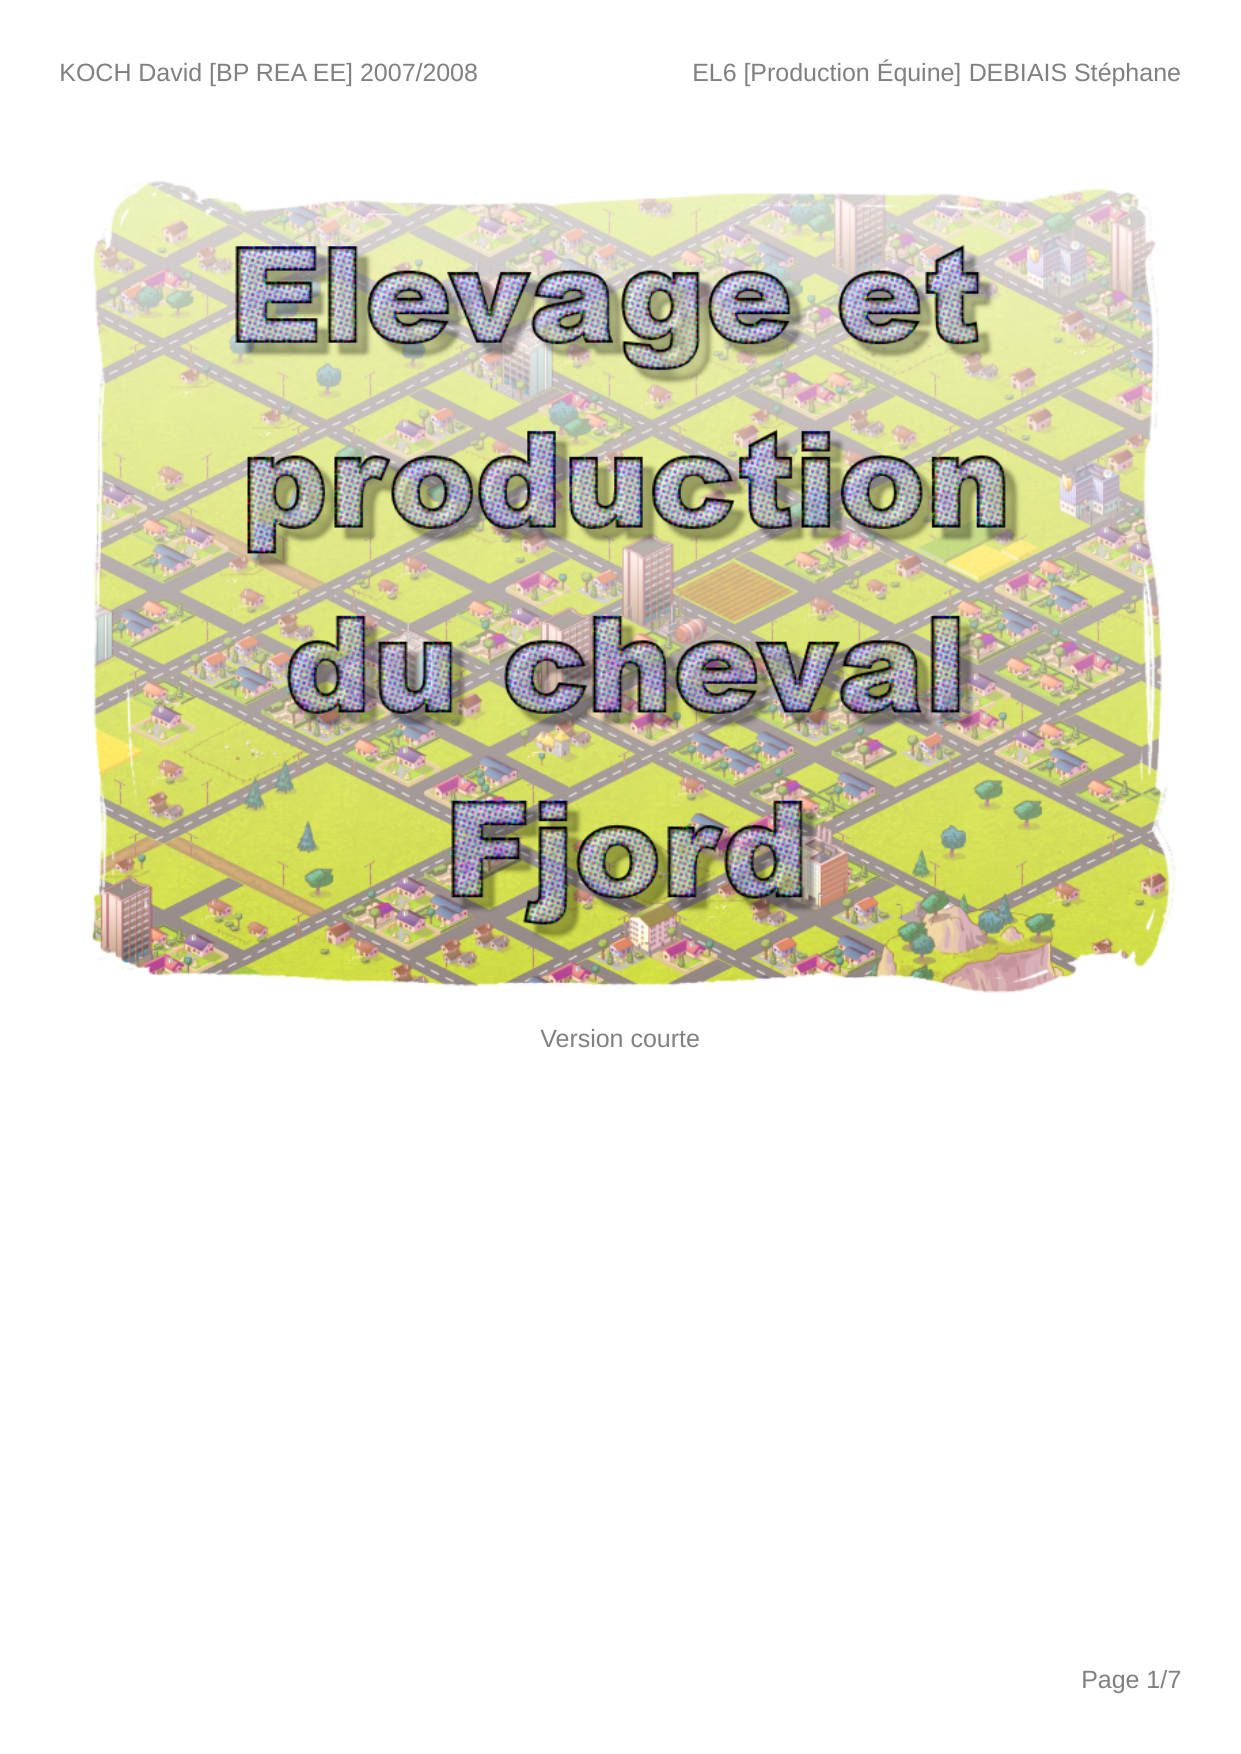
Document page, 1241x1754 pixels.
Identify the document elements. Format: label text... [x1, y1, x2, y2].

picture [59, 173, 1182, 998]
text Version courte [59, 1025, 1181, 1053]
